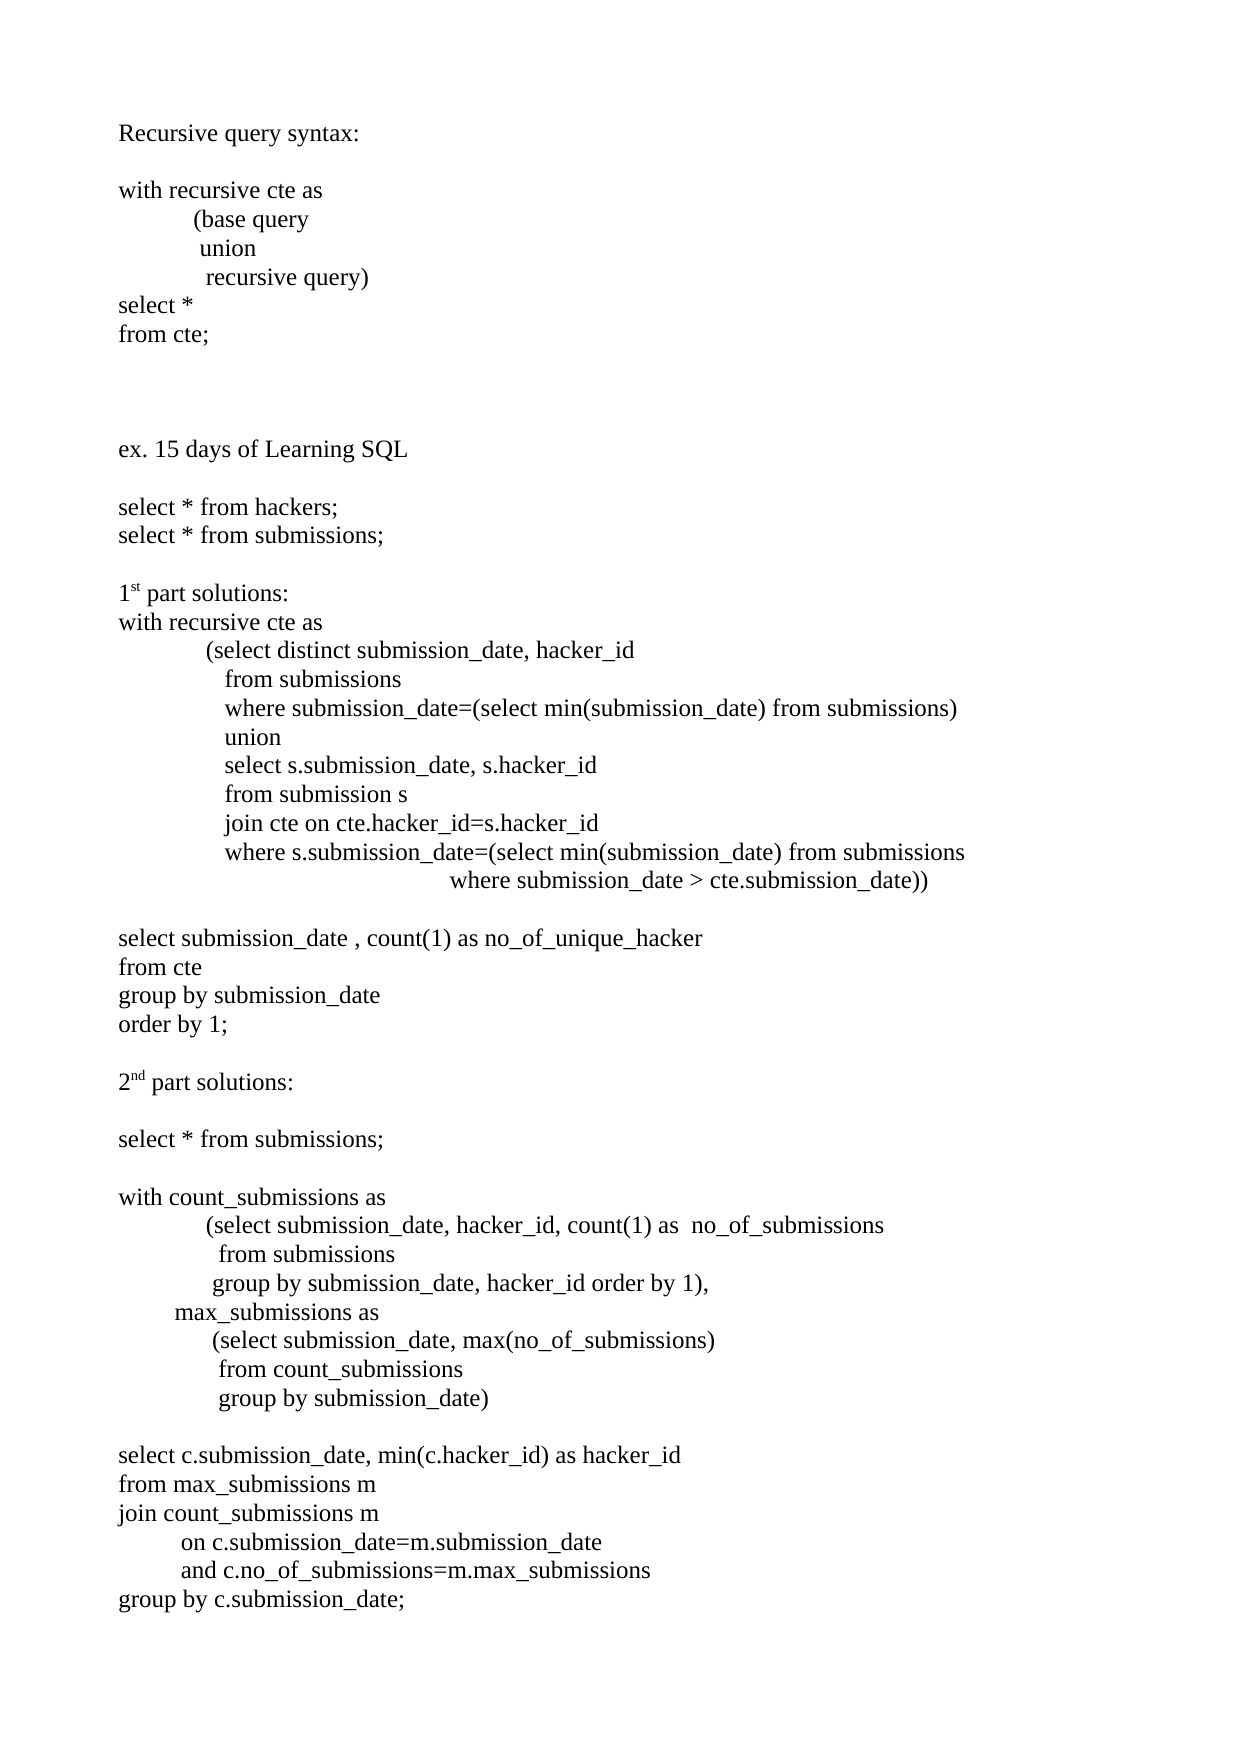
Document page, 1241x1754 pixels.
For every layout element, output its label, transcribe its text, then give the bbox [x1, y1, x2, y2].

text select * from submissions; [118, 1124, 1122, 1153]
text select * from hackers; [118, 492, 1122, 521]
text from cte [118, 952, 1122, 981]
text from max_submissions m [118, 1469, 1122, 1498]
text Recursive query syntax: [118, 118, 1122, 147]
text 1st part solutions: [118, 578, 1122, 607]
text ex. 15 days of Learning SQL [118, 434, 1122, 463]
text select * from submissions; [118, 521, 1122, 549]
text group by c.submission_date; [118, 1584, 1122, 1613]
text join cte on cte.hacker_id=s.hacker_id [118, 808, 1122, 837]
text from cte; [118, 319, 1122, 348]
text from count_submissions [118, 1354, 1122, 1383]
text (select submission_date, max(no_of_submissions) [118, 1326, 1122, 1354]
text union [118, 722, 1122, 751]
text group by submission_date [118, 981, 1122, 1009]
text (select submission_date, hacker_id, count(1) as no_of_submissions [118, 1211, 1122, 1239]
text from submissions [118, 1239, 1122, 1268]
text where s.submission_date=(select min(submission_date) from submissions [118, 837, 1122, 866]
text 2nd part solutions: [118, 1067, 1122, 1096]
text where submission_date > cte.submission_date)) [118, 866, 1122, 894]
text union [118, 233, 1122, 262]
text select * [118, 291, 1122, 319]
text select s.submission_date, s.hacker_id [118, 751, 1122, 779]
text max_submissions as [118, 1297, 1122, 1326]
text and c.no_of_submissions=m.max_submissions [118, 1556, 1122, 1584]
text with recursive cte as [118, 607, 1122, 636]
text join count_submissions m [118, 1498, 1122, 1527]
text recursive query) [118, 262, 1122, 291]
text select submission_date , count(1) as no_of_unique_hacker [118, 923, 1122, 952]
text where submission_date=(select min(submission_date) from submissions) [118, 693, 1122, 722]
text from submission s [118, 779, 1122, 808]
text select c.submission_date, min(c.hacker_id) as hacker_id [118, 1441, 1122, 1469]
text from submissions [118, 664, 1122, 693]
text group by submission_date) [118, 1383, 1122, 1412]
text order by 1; [118, 1009, 1122, 1038]
text (select distinct submission_date, hacker_id [118, 636, 1122, 664]
text (base query [118, 204, 1122, 233]
text with recursive cte as [118, 176, 1122, 204]
text group by submission_date, hacker_id order by 1), [118, 1268, 1122, 1297]
text on c.submission_date=m.submission_date [118, 1527, 1122, 1556]
text with count_submissions as [118, 1182, 1122, 1211]
